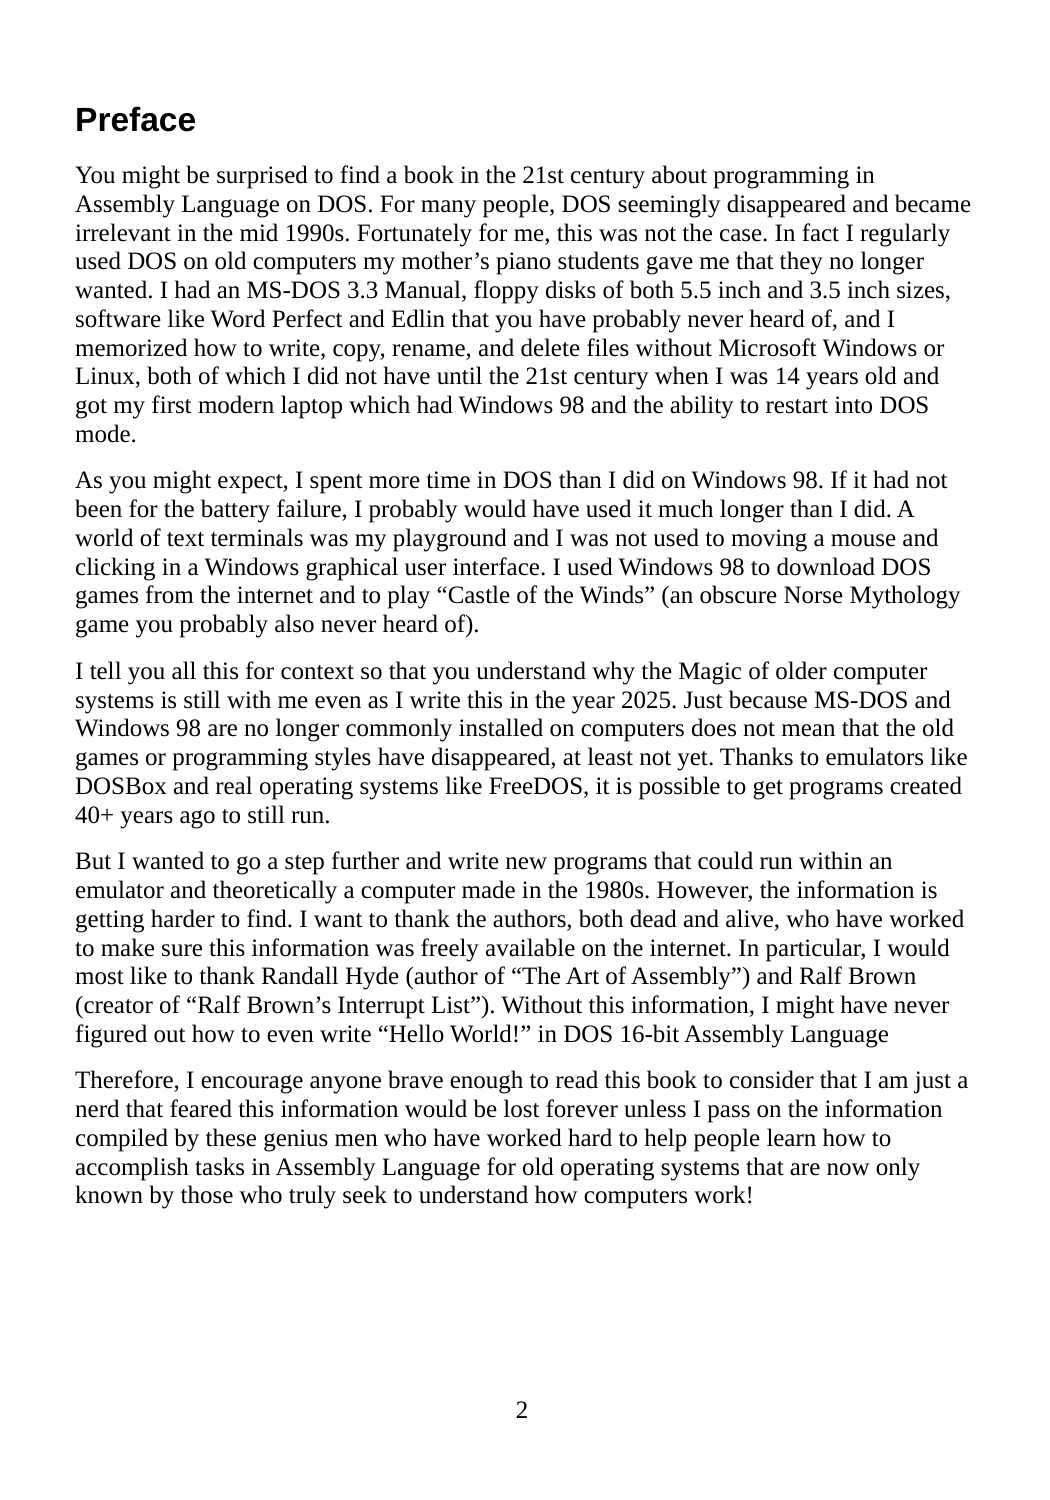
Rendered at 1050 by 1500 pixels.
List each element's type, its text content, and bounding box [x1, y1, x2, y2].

text You might be surprised to find a book in the 21st century about programming in Assembly Language on DOS. For many people, DOS seemingly disappeared and became irrelevant in the mid 1990s. Fortunately for me, this was not the case. In fact I regularly used DOS on old computers my mother’s piano students gave me that they no longer wanted. I had an MS-DOS 3.3 Manual, floppy disks of both 5.5 inch and 3.5 inch sizes, software like Word Perfect and Edlin that you have probably never heard of, and I memorized how to write, copy, rename, and delete files without Microsoft Windows or Linux, both of which I did not have until the 21st century when I was 14 years old and got my first modern laptop which had Windows 98 and the ability to restart into DOS mode. [75, 160, 975, 448]
text I tell you all this for context so that you understand why the Magic of older computer systems is still with me even as I write this in the year 2025. Just because MS-DOS and Windows 98 are no longer commonly installed on computers does not mean that the old games or programming styles have disappeared, at least not yet. Thanks to emulators like DOSBox and real operating systems like FreeDOS, it is possible to get programs created 40+ years ago to still run. [75, 656, 975, 828]
text Therefore, I encourage anyone brave enough to read this book to consider that I am just a nerd that feared this information would be lost forever unless I pass on the information compiled by these genius men who have worked hard to help people learn how to accomplish tasks in Assembly Language for old operating systems that are now only known by those who truly seek to understand how computers work! [75, 1066, 975, 1209]
subtitle Preface [75, 100, 975, 139]
text As you might expect, I spent more time in DOS than I did on Windows 98. If it had not been for the battery failure, I probably would have used it much longer than I did. A world of text terminals was my playground and I was not used to moving a mouse and clicking in a Windows graphical user interface. I used Windows 98 to download DOS games from the internet and to play “Castle of the Winds” (an obscure Norse Mythology game you probably also never heard of). [75, 466, 975, 638]
text But I wanted to go a step further and write new programs that could run within an emulator and theoretically a computer made in the 1980s. However, the information is getting harder to find. I want to thank the authors, both dead and alive, who have worked to make sure this information was freely available on the internet. In particular, I would most like to thank Randall Hyde (author of “The Art of Assembly”) and Ralf Brown (creator of “Ralf Brown’s Interrupt List”). Without this information, I might have never figured out how to even write “Hello World!” in DOS 16-bit Assembly Language [75, 846, 975, 1048]
